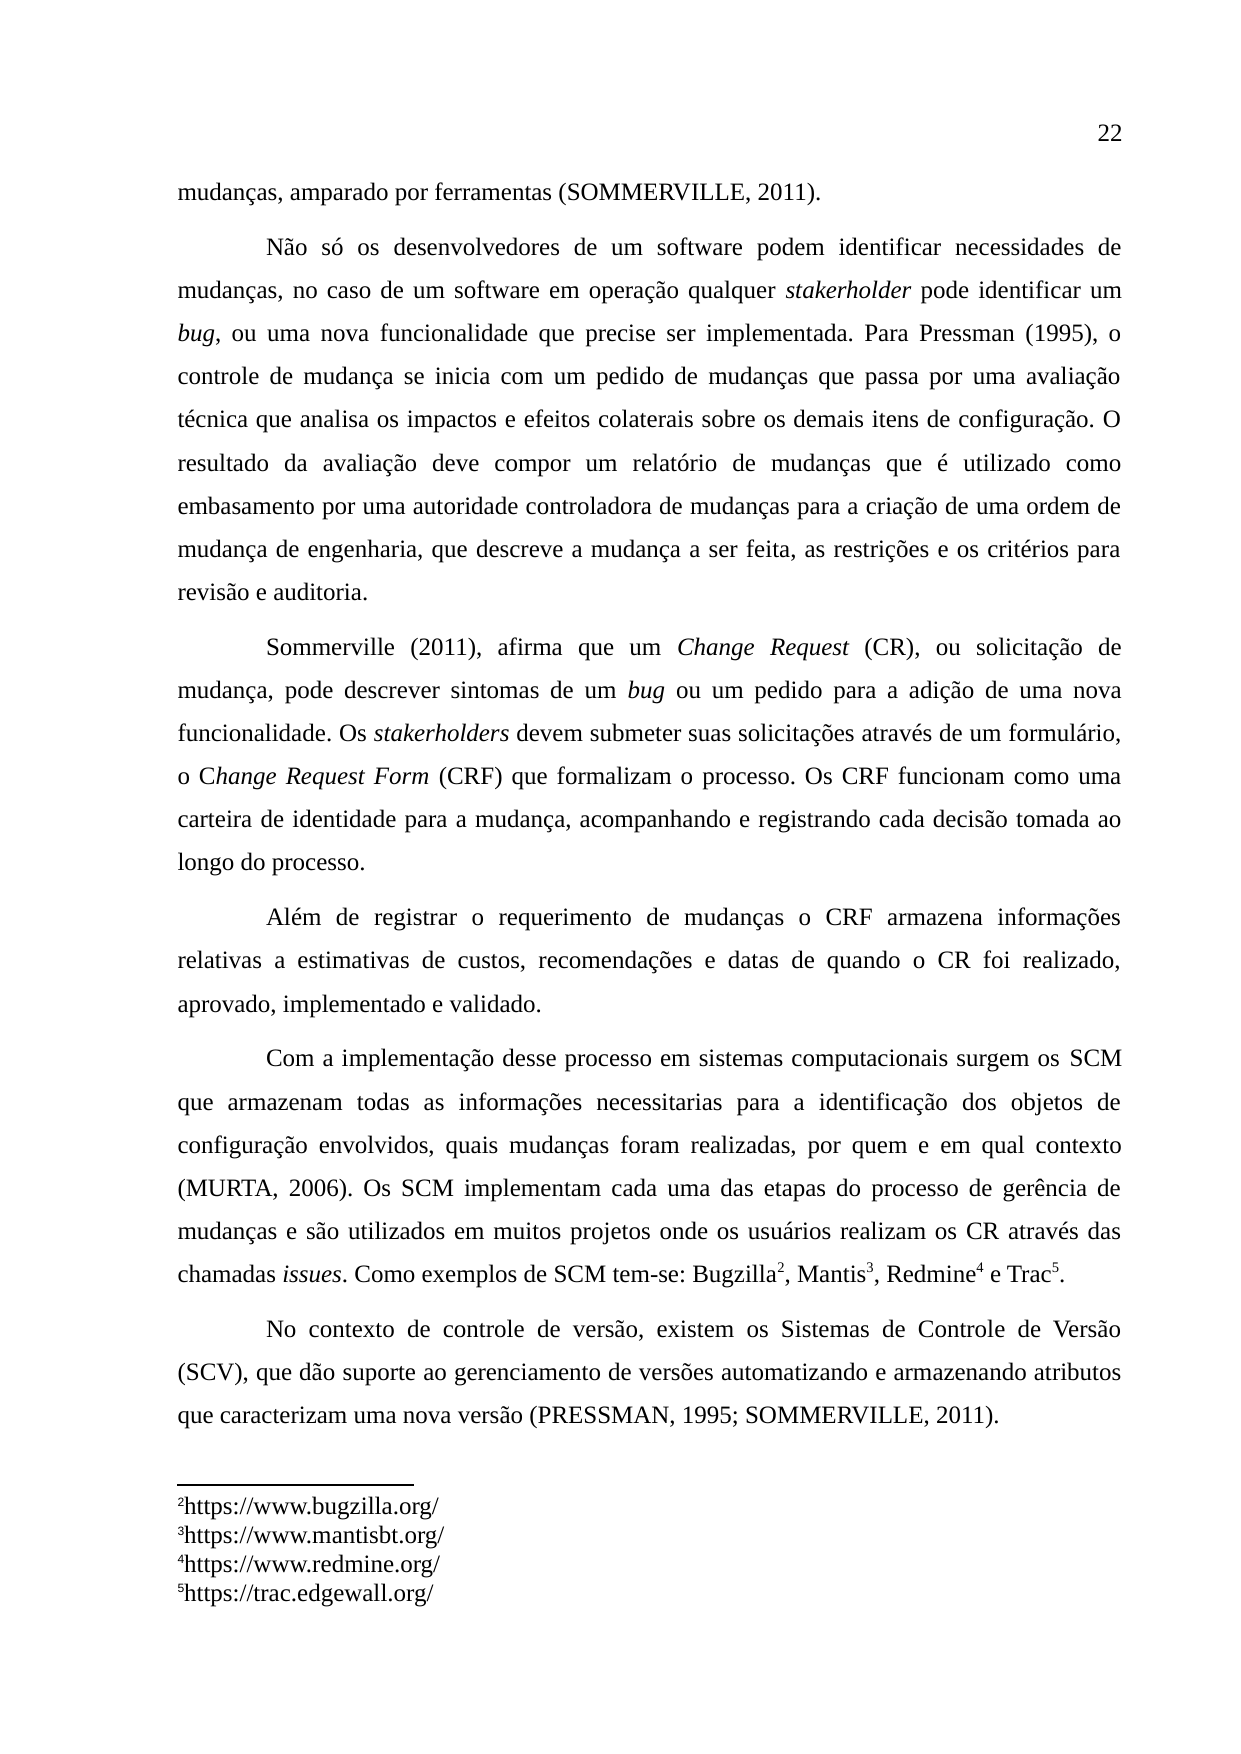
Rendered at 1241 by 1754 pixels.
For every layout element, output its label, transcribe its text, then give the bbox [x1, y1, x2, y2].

text https://trac.edgewall.org/ [177, 1578, 1122, 1606]
text https://www.redmine.org/ [177, 1549, 1122, 1578]
text No contexto de controle de versão, existem os Sistemas de Controle de Versão (SCV), que dão suporte ao gerenciamento de versões automatizando e armazenando atributos que caracterizam uma nova versão (PRESSMAN, 1995; SOMMERVILLE, 2011). [177, 1314, 1122, 1429]
text Com a implementação desse processo em sistemas computacionais surgem os SCM que armazenam todas as informações necessitarias para a identificação dos objetos de configuração envolvidos, quais mudanças foram realizadas, por quem e em qual contexto (MURTA, 2006). Os SCM implementam cada uma das etapas do processo de gerência de mudanças e são utilizados em muitos projetos onde os usuários realizam os CR através das chamadas issues. Como exemplos de SCM tem-se: Bugzilla, Mantis, Redmine e Trac. [177, 1043, 1122, 1288]
text https://www.mantisbt.org/ [177, 1520, 1122, 1549]
text Além de registrar o requerimento de mudanças o CRF armazena informações relativas a estimativas de custos, recomendações e datas de quando o CR foi realizado, aprovado, implementado e validado. [177, 902, 1122, 1017]
text mudanças, amparado por ferramentas (SOMMERVILLE, 2011). [177, 177, 1122, 206]
text Não só os desenvolvedores de um software podem identificar necessidades de mudanças, no caso de um software em operação qualquer stakerholder pode identificar um bug, ou uma nova funcionalidade que precise ser implementada. Para Pressman (1995), o controle de mudança se inicia com um pedido de mudanças que passa por uma avaliação técnica que analisa os impactos e efeitos colaterais sobre os demais itens de configuração. O resultado da avaliação deve compor um relatório de mudanças que é utilizado como embasamento por uma autoridade controladora de mudanças para a criação de uma ordem de mudança de engenharia, que descreve a mudança a ser feita, as restrições e os critérios para revisão e auditoria. [177, 232, 1122, 606]
text Sommerville (2011), afirma que um Change Request (CR), ou solicitação de mudança, pode descrever sintomas de um bug ou um pedido para a adição de uma nova funcionalidade. Os stakerholders devem submeter suas solicitações através de um formulário, o Change Request Form (CRF) que formalizam o processo. Os CRF funcionam como uma carteira de identidade para a mudança, acompanhando e registrando cada decisão tomada ao longo do processo. [177, 632, 1122, 876]
text https://www.bugzilla.org/ [177, 1491, 1122, 1520]
